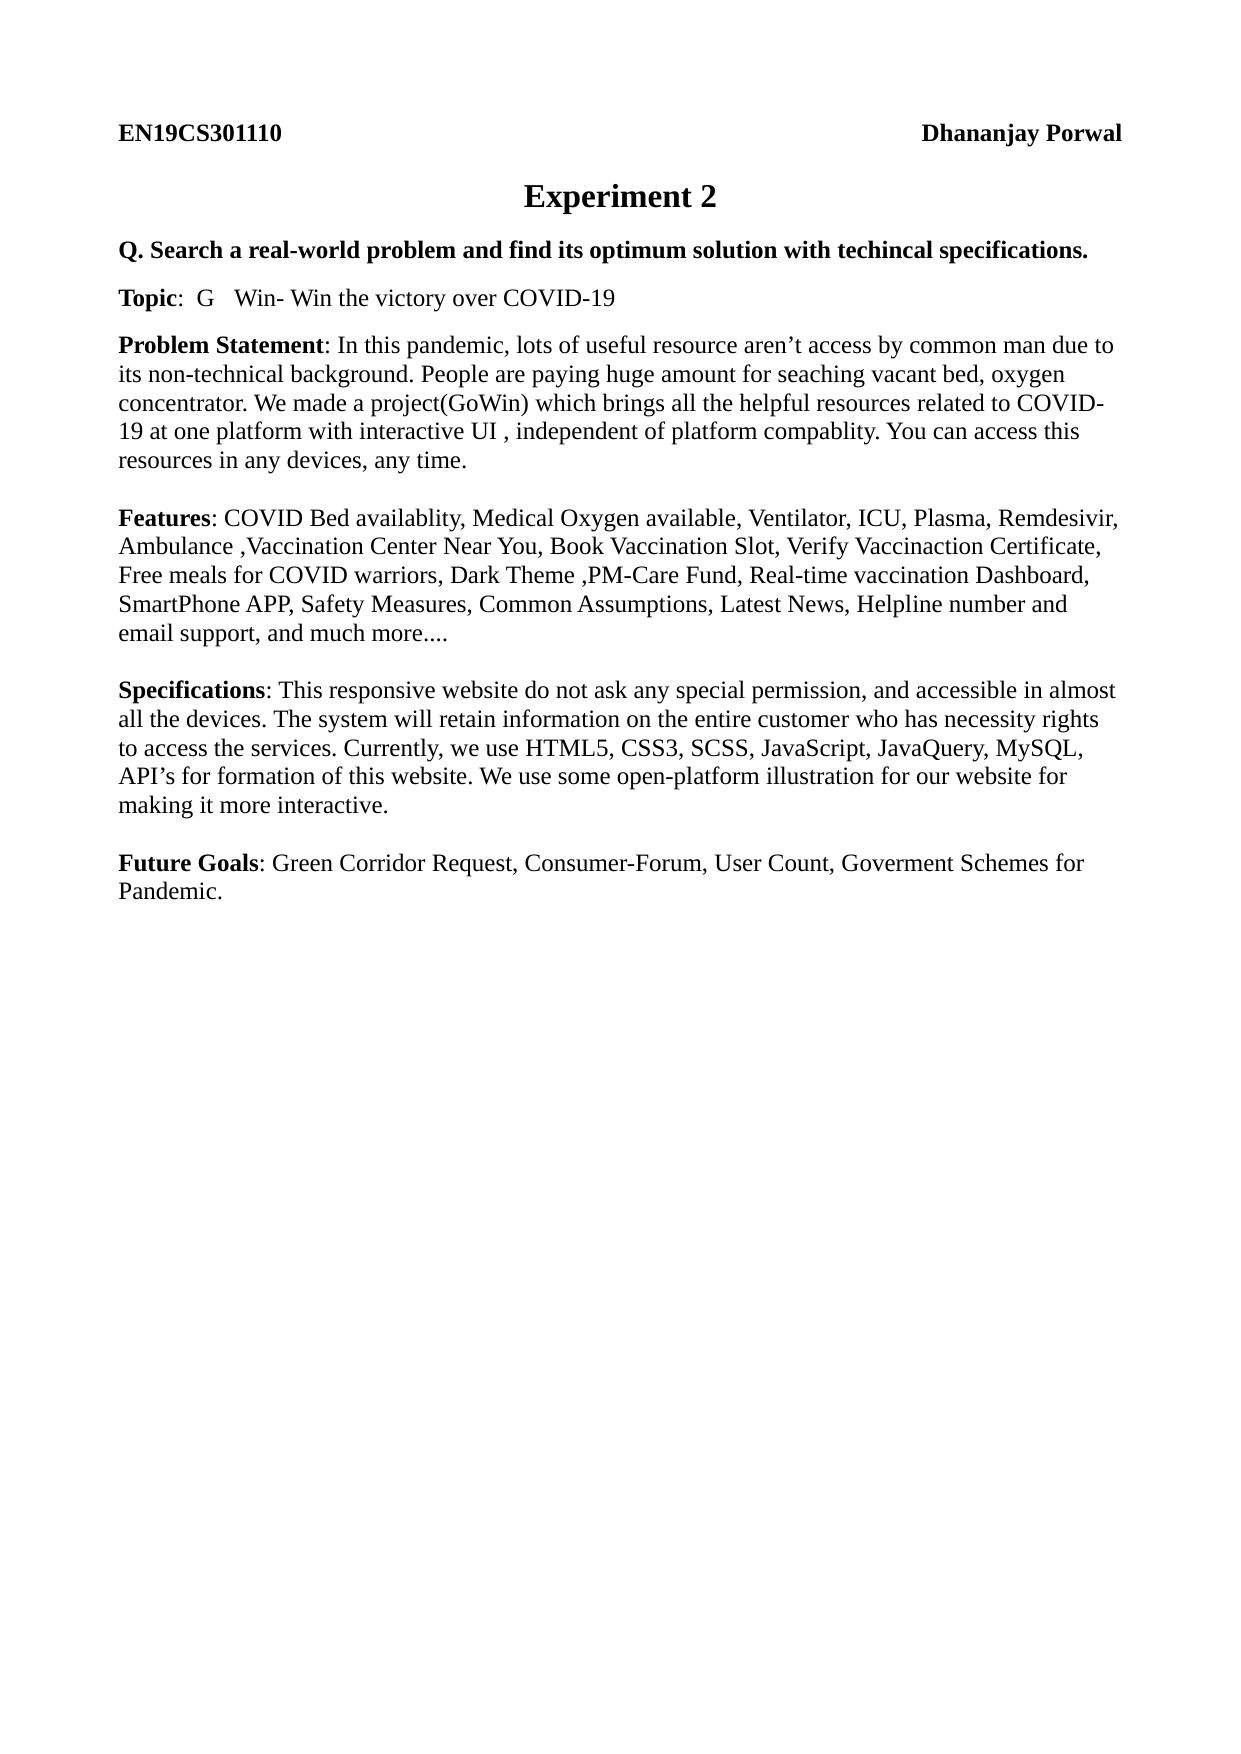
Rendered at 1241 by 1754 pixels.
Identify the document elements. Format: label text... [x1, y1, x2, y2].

text Problem Statement: In this pandemic, lots of useful resource aren’t access by common man due to its non-technical background. People are paying huge amount for seaching vacant bed, oxygen concentrator. We made a project(GoWin) which brings all the helpful resources related to COVID-19 at one platform with interactive UI , independent of platform compablity. You can access this resources in any devices, any time. [118, 330, 1122, 474]
text Q. Search a real-world problem and find its optimum solution with techincal specifications. [118, 235, 1122, 264]
text Features: COVID Bed availablity, Medical Oxygen available, Ventilator, ICU, Plasma, Remdesivir, Ambulance ,Vaccination Center Near You, Book Vaccination Slot, Verify Vaccinaction Certificate, Free meals for COVID warriors, Dark Theme ,PM-Care Fund, Real-time vaccination Dashboard, SmartPhone APP, Safety Measures, Common Assumptions, Latest News, Helpline number and email support, and much more.... [118, 503, 1122, 646]
text Future Goals: Green Corridor Request, Consumer-Forum, User Count, Goverment Schemes for Pandemic. [118, 848, 1122, 905]
text Topic: G🦠Win- Win the victory over COVID-19 [118, 283, 1122, 311]
text Experiment 2 [118, 176, 1122, 215]
text Specifications: This responsive website do not ask any special permission, and accessible in almost all the devices. The system will retain information on the entire customer who has necessity rights to access the services. Currently, we use HTML5, CSS3, SCSS, JavaScript, JavaQuery, MySQL, API’s for formation of this website. We use some open-platform illustration for our website for making it more interactive. [118, 675, 1122, 819]
